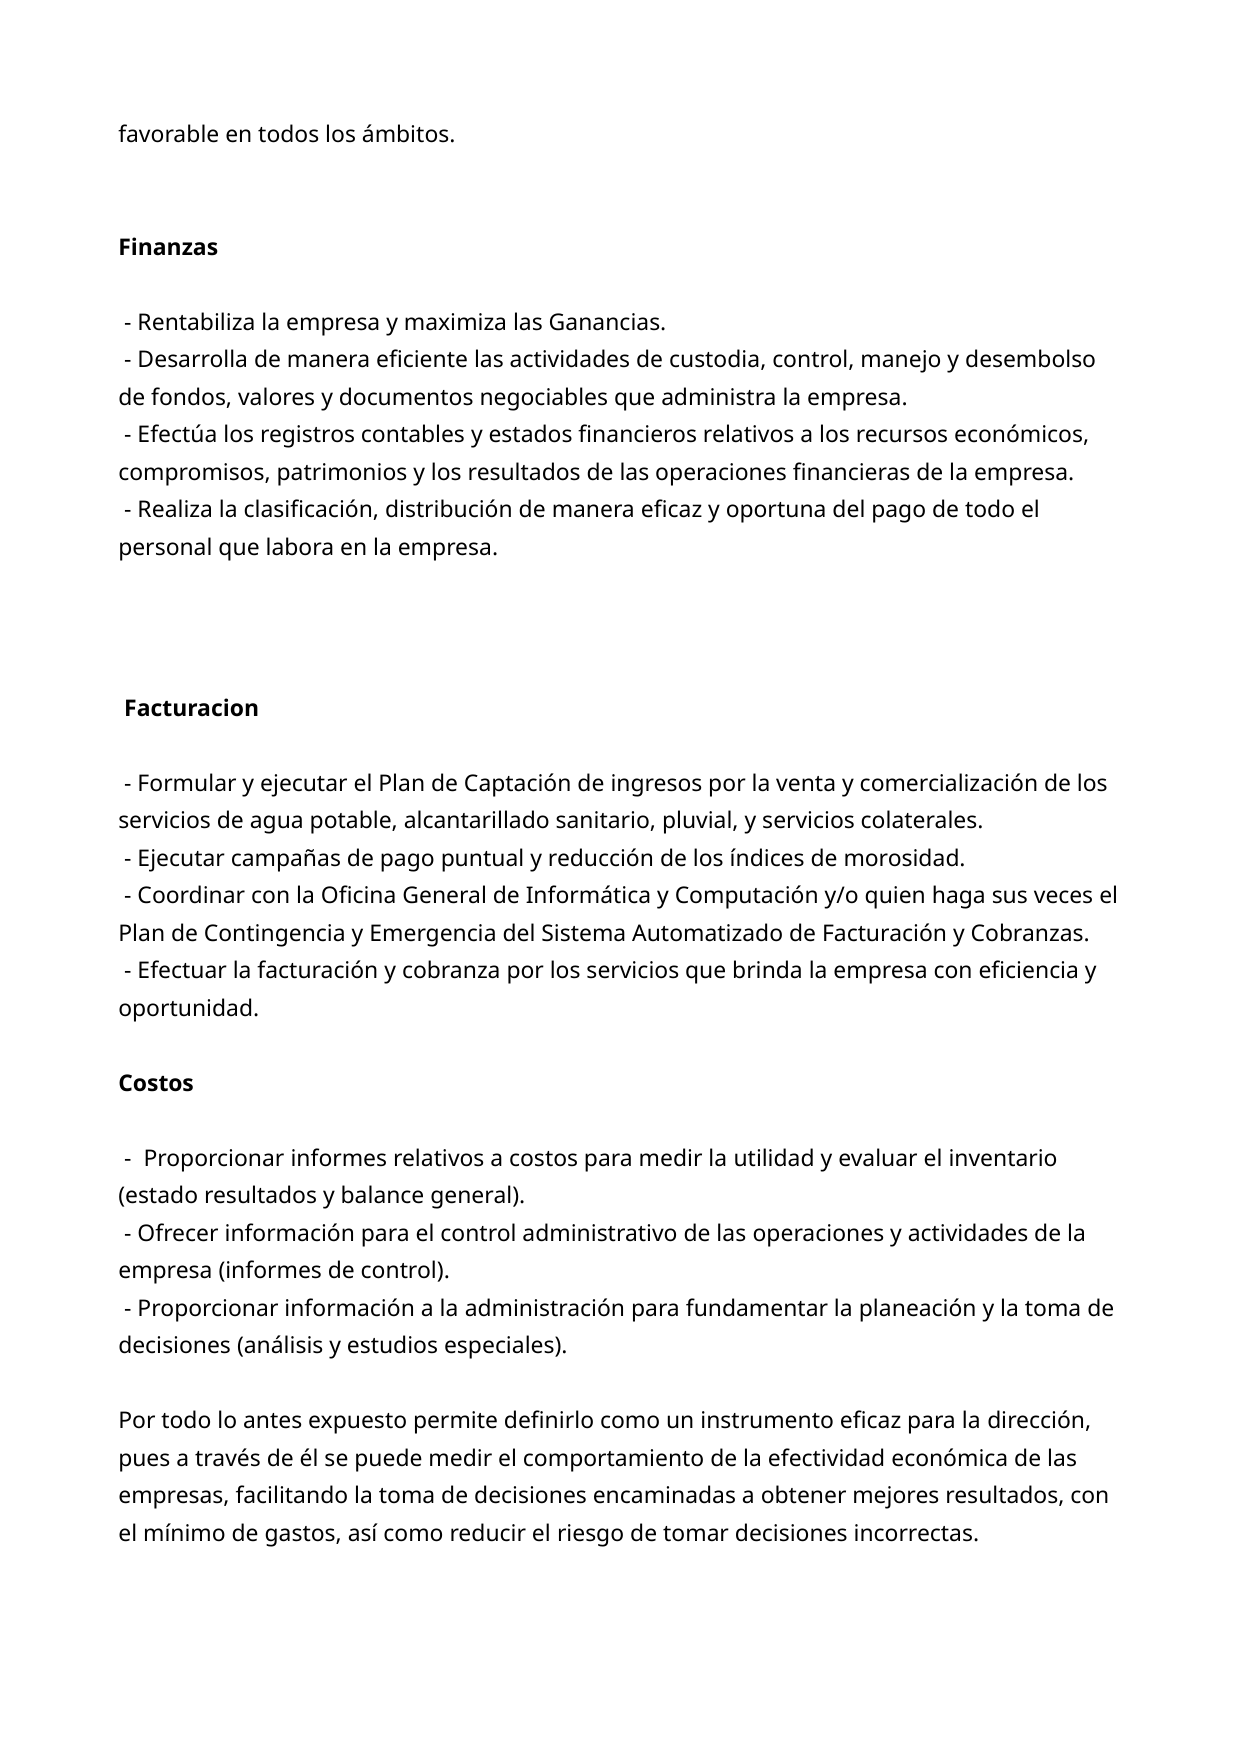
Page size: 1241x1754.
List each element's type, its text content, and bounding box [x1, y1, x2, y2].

text Facturacion - Formular y ejecutar el Plan de Captación de ingresos por la venta y comercialización de los servicios de agua potable, alcantarillado sanitario, pluvial, y servicios colaterales. - Ejecutar campañas de pago puntual y reducción de los índices de morosidad. - Coordinar con la Oficina General de Informática y Computación y/o quien haga sus veces el Plan de Contingencia y Emergencia del Sistema Automatizado de Facturación y Cobranzas. - Efectuar la facturación y cobranza por los servicios que brinda la empresa con eficiencia y oportunidad. Costos - Proporcionar informes relativos a costos para medir la utilidad y evaluar el inventario (estado resultados y balance general). - Ofrecer información para el control administrativo de las operaciones y actividades de la empresa (informes de control). - Proporcionar información a la administración para fundamentar la planeación y la toma de decisiones (análisis y estudios especiales). Por todo lo antes expuesto permite definirlo como un instrumento eficaz para la dirección, pues a través de él se puede medir el comportamiento de la efectividad económica de las empresas, facilitando la toma de decisiones encaminadas a obtener mejores resultados, con el mínimo de gastos, así como reducir el riesgo de tomar decisiones incorrectas. [118, 692, 1122, 1548]
text favorable en todos los ámbitos. Finanzas - Rentabiliza la empresa y maximiza las Ganancias. - Desarrolla de manera eficiente las actividades de custodia, control, manejo y desembolso de fondos, valores y documentos negociables que administra la empresa. - Efectúa los registros contables y estados financieros relativos a los recursos económicos, compromisos, patrimonios y los resultados de las operaciones financieras de la empresa. - Realiza la clasificación, distribución de manera eficaz y oportuna del pago de todo el personal que labora en la empresa. [118, 118, 1122, 671]
